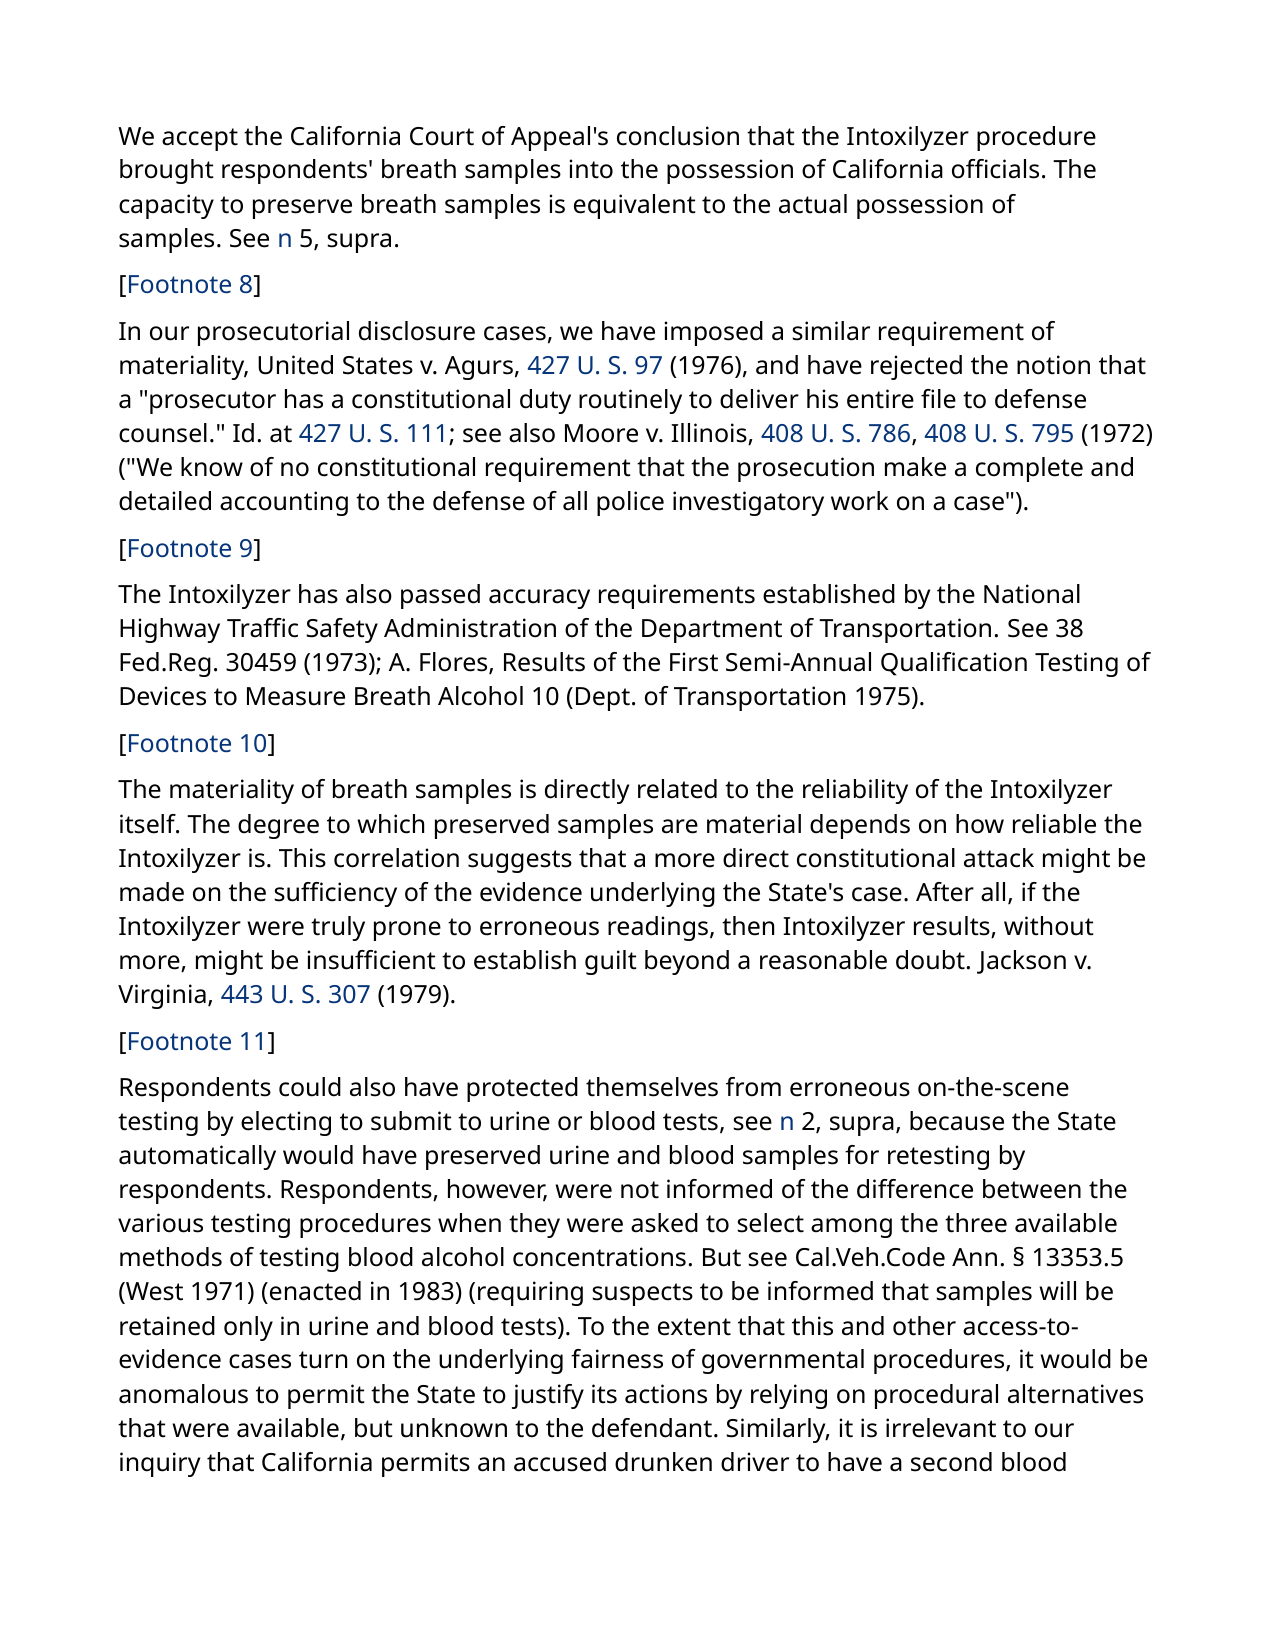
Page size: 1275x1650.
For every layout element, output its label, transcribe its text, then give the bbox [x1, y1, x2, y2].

text The materiality of breath samples is directly related to the reliability of the Intoxilyzer itself. The degree to which preserved samples are material depends on how reliable the Intoxilyzer is. This correlation suggests that a more direct constitutional attack might be made on the sufficiency of the evidence underlying the State's case. After all, if the Intoxilyzer were truly prone to erroneous readings, then Intoxilyzer results, without more, might be insufficient to establish guilt beyond a reasonable doubt. Jackson v. Virginia, 443 U. S. 307 (1979). [118, 772, 1157, 1011]
text The Intoxilyzer has also passed accuracy requirements established by the National Highway Traffic Safety Administration of the Department of Transportation. See 38 Fed.Reg. 30459 (1973); A. Flores, Results of the First Semi-Annual Qualification Testing of Devices to Measure Breath Alcohol 10 (Dept. of Transportation 1975). [118, 577, 1157, 713]
text [Footnote 11] [118, 1023, 1157, 1057]
text [Footnote 9] [118, 530, 1157, 564]
text Respondents could also have protected themselves from erroneous on-the-scene testing by electing to submit to urine or blood tests, see n 2, supra, because the State automatically would have preserved urine and blood samples for retesting by respondents. Respondents, however, were not informed of the difference between the various testing procedures when they were asked to select among the three available methods of testing blood alcohol concentrations. But see Cal.Veh.Code Ann. § 13353.5 (West 1971) (enacted in 1983) (requiring suspects to be informed that samples will be retained only in urine and blood tests). To the extent that this and other access-to-evidence cases turn on the underlying fairness of governmental procedures, it would be anomalous to permit the State to justify its actions by relying on procedural alternatives that were available, but unknown to the defendant. Similarly, it is irrelevant to our inquiry that California permits an accused drunken driver to have a second blood [118, 1070, 1157, 1478]
text [Footnote 8] [118, 267, 1157, 301]
text We accept the California Court of Appeal's conclusion that the Intoxilyzer procedure brought respondents' breath samples into the possession of California officials. The capacity to preserve breath samples is equivalent to the actual possession of samples. See n 5, supra. [118, 118, 1157, 254]
text [Footnote 10] [118, 726, 1157, 760]
text In our prosecutorial disclosure cases, we have imposed a similar requirement of materiality, United States v. Agurs, 427 U. S. 97 (1976), and have rejected the notion that a "prosecutor has a constitutional duty routinely to deliver his entire file to defense counsel." Id. at 427 U. S. 111; see also Moore v. Illinois, 408 U. S. 786, 408 U. S. 795 (1972) ("We know of no constitutional requirement that the prosecution make a complete and detailed accounting to the defense of all police investigatory work on a case"). [118, 313, 1157, 518]
